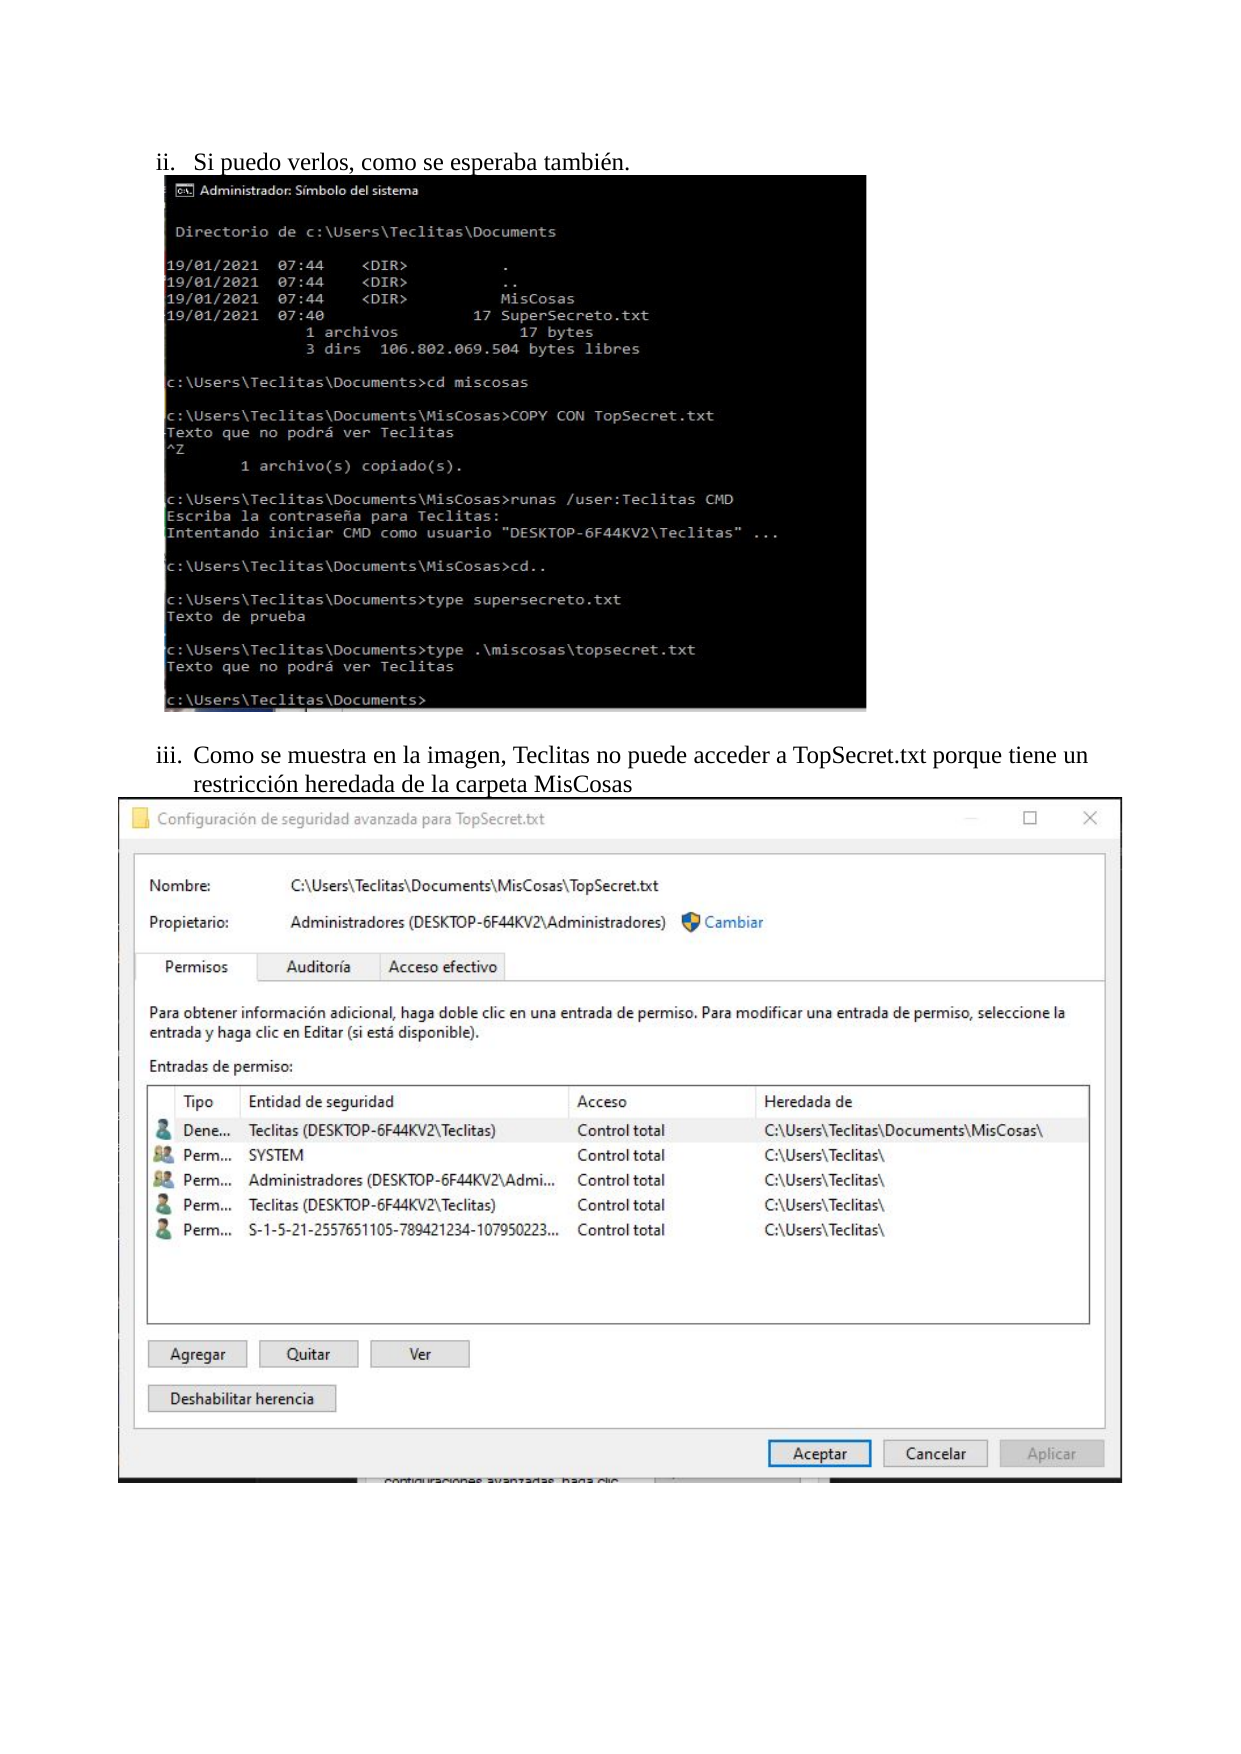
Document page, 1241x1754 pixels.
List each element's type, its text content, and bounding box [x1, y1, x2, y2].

picture [164, 175, 867, 712]
list Como se muestra en la imagen, Teclitas no puede acceder a TopSecret.txt porque tiene un restricción heredada de la carpeta MisCosas [156, 740, 1122, 797]
list Si puedo verlos, como se esperaba también. [156, 147, 1122, 176]
picture [118, 797, 1123, 1483]
